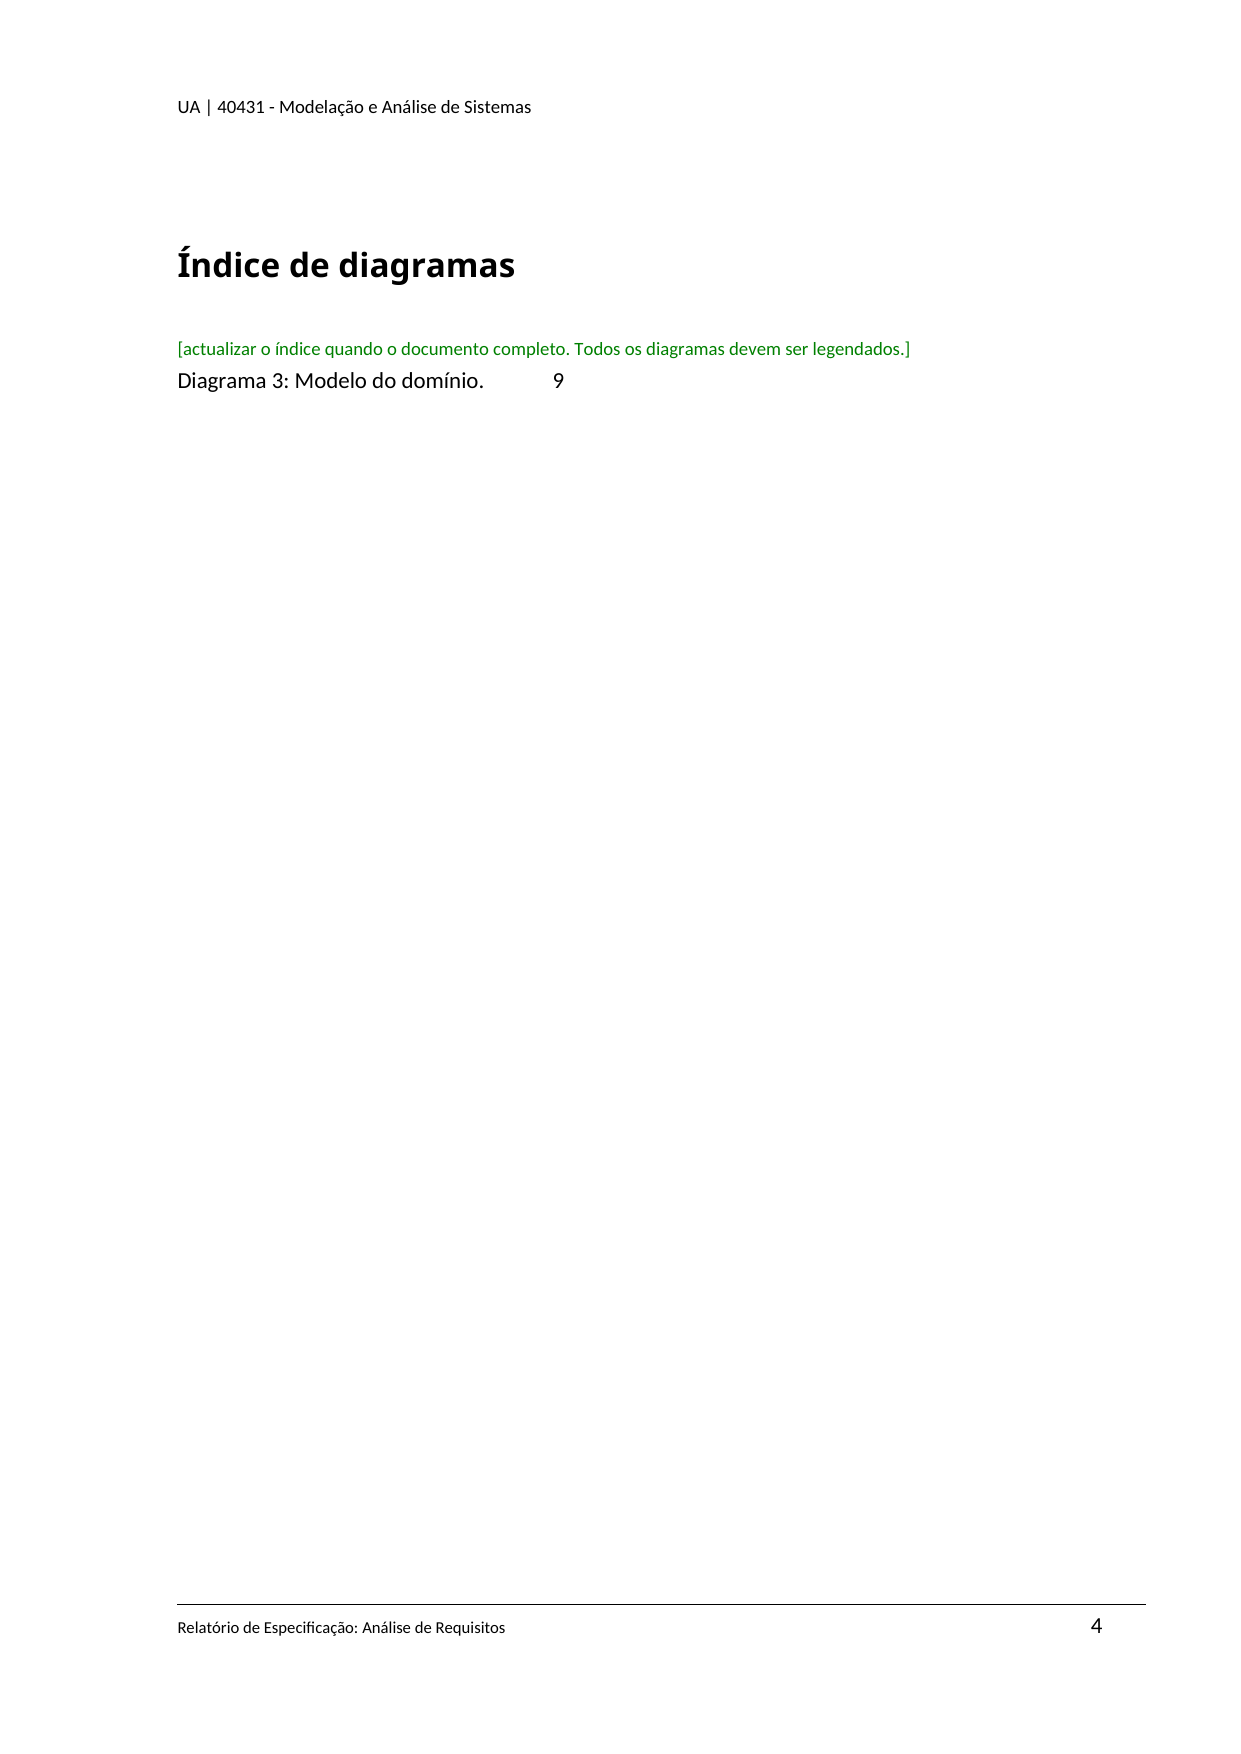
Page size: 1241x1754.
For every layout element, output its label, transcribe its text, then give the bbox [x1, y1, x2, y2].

text [actualizar o índice quando o documento completo. Todos os diagramas devem ser legendados.] [177, 337, 1146, 360]
text Diagrama 3: Modelo do domínio. 9 [177, 366, 1146, 394]
text Índice de diagramas [177, 242, 1146, 287]
